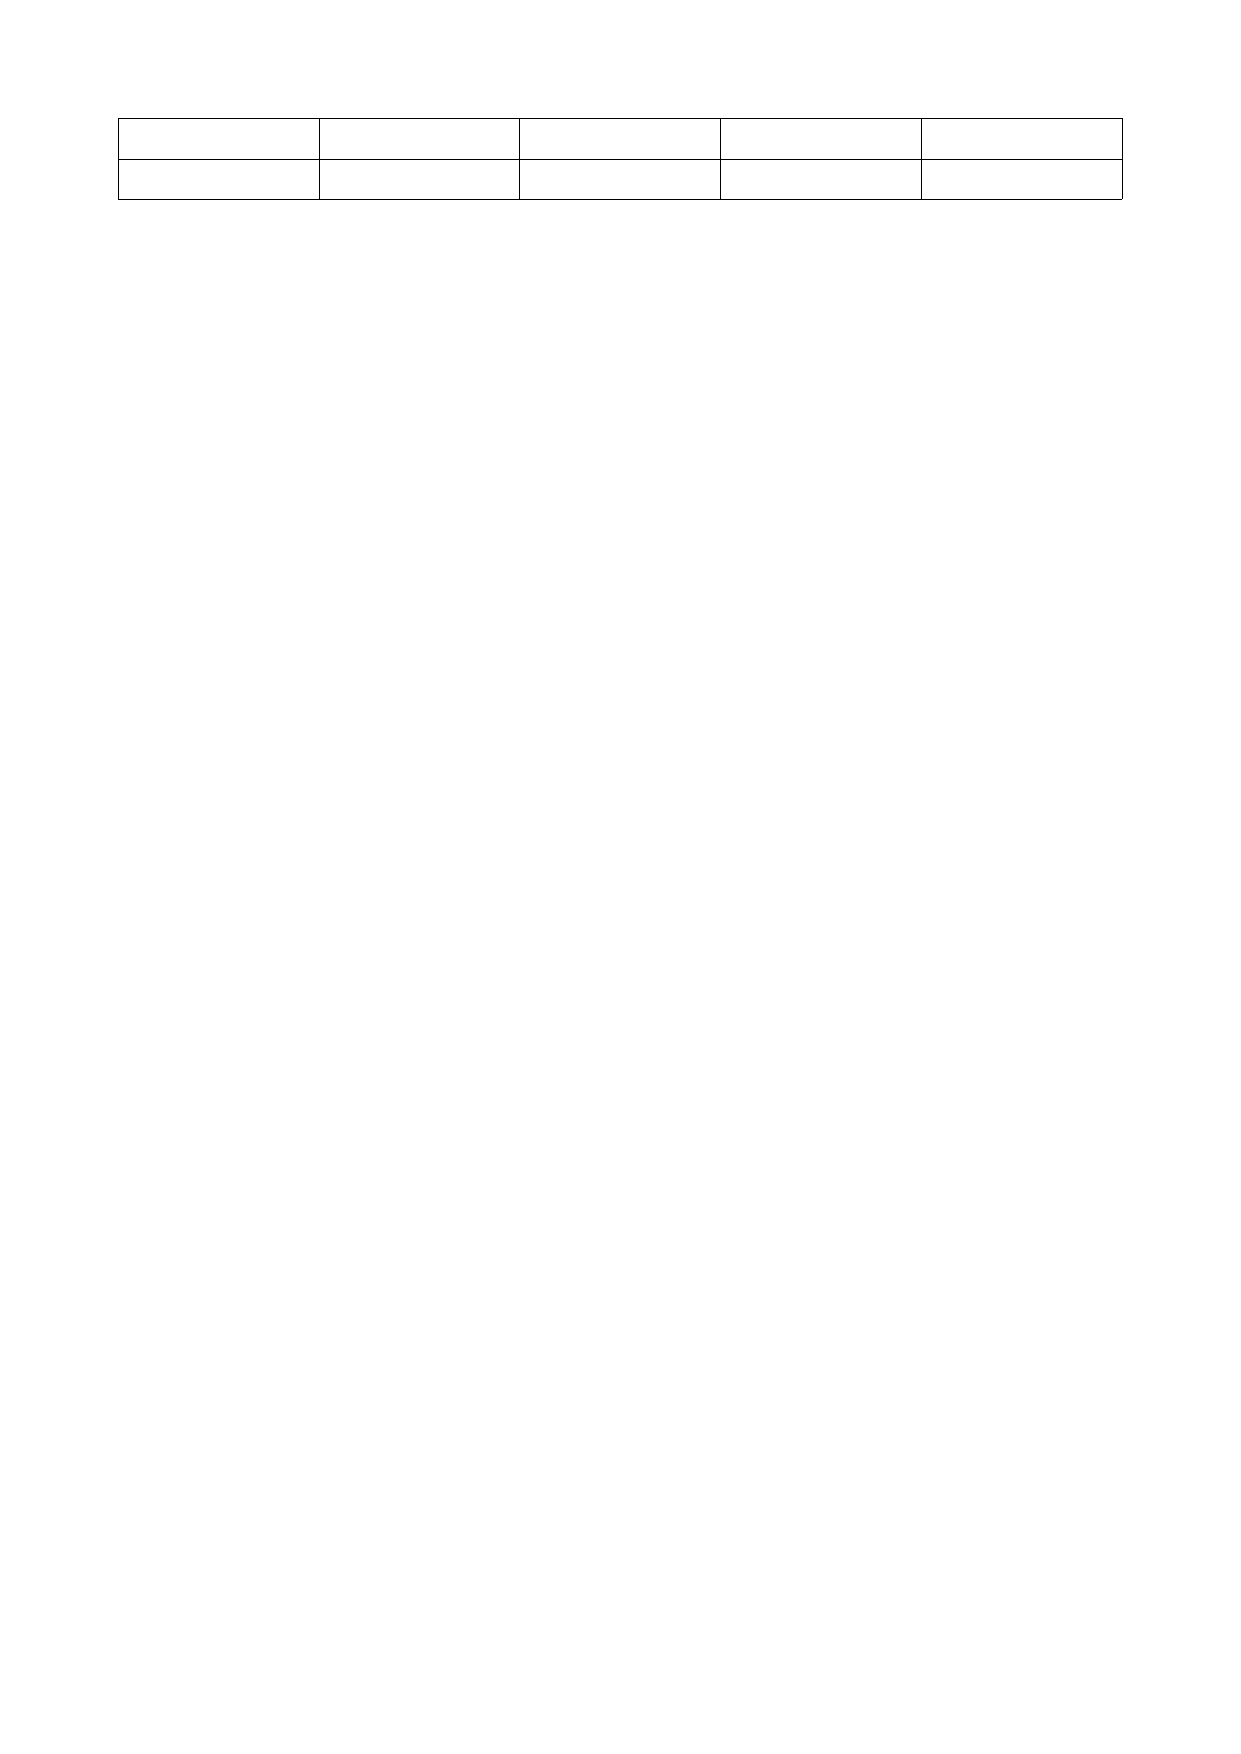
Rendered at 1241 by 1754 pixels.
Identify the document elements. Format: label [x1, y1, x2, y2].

table_cell [922, 119, 1122, 158]
table_cell [721, 119, 921, 158]
table_cell [320, 119, 519, 158]
table_cell [520, 119, 720, 158]
table_cell [922, 160, 1122, 199]
table_cell [520, 160, 720, 199]
table_cell [119, 160, 319, 199]
table_cell [320, 160, 519, 199]
table_cell [721, 160, 921, 199]
table_cell [119, 119, 319, 158]
